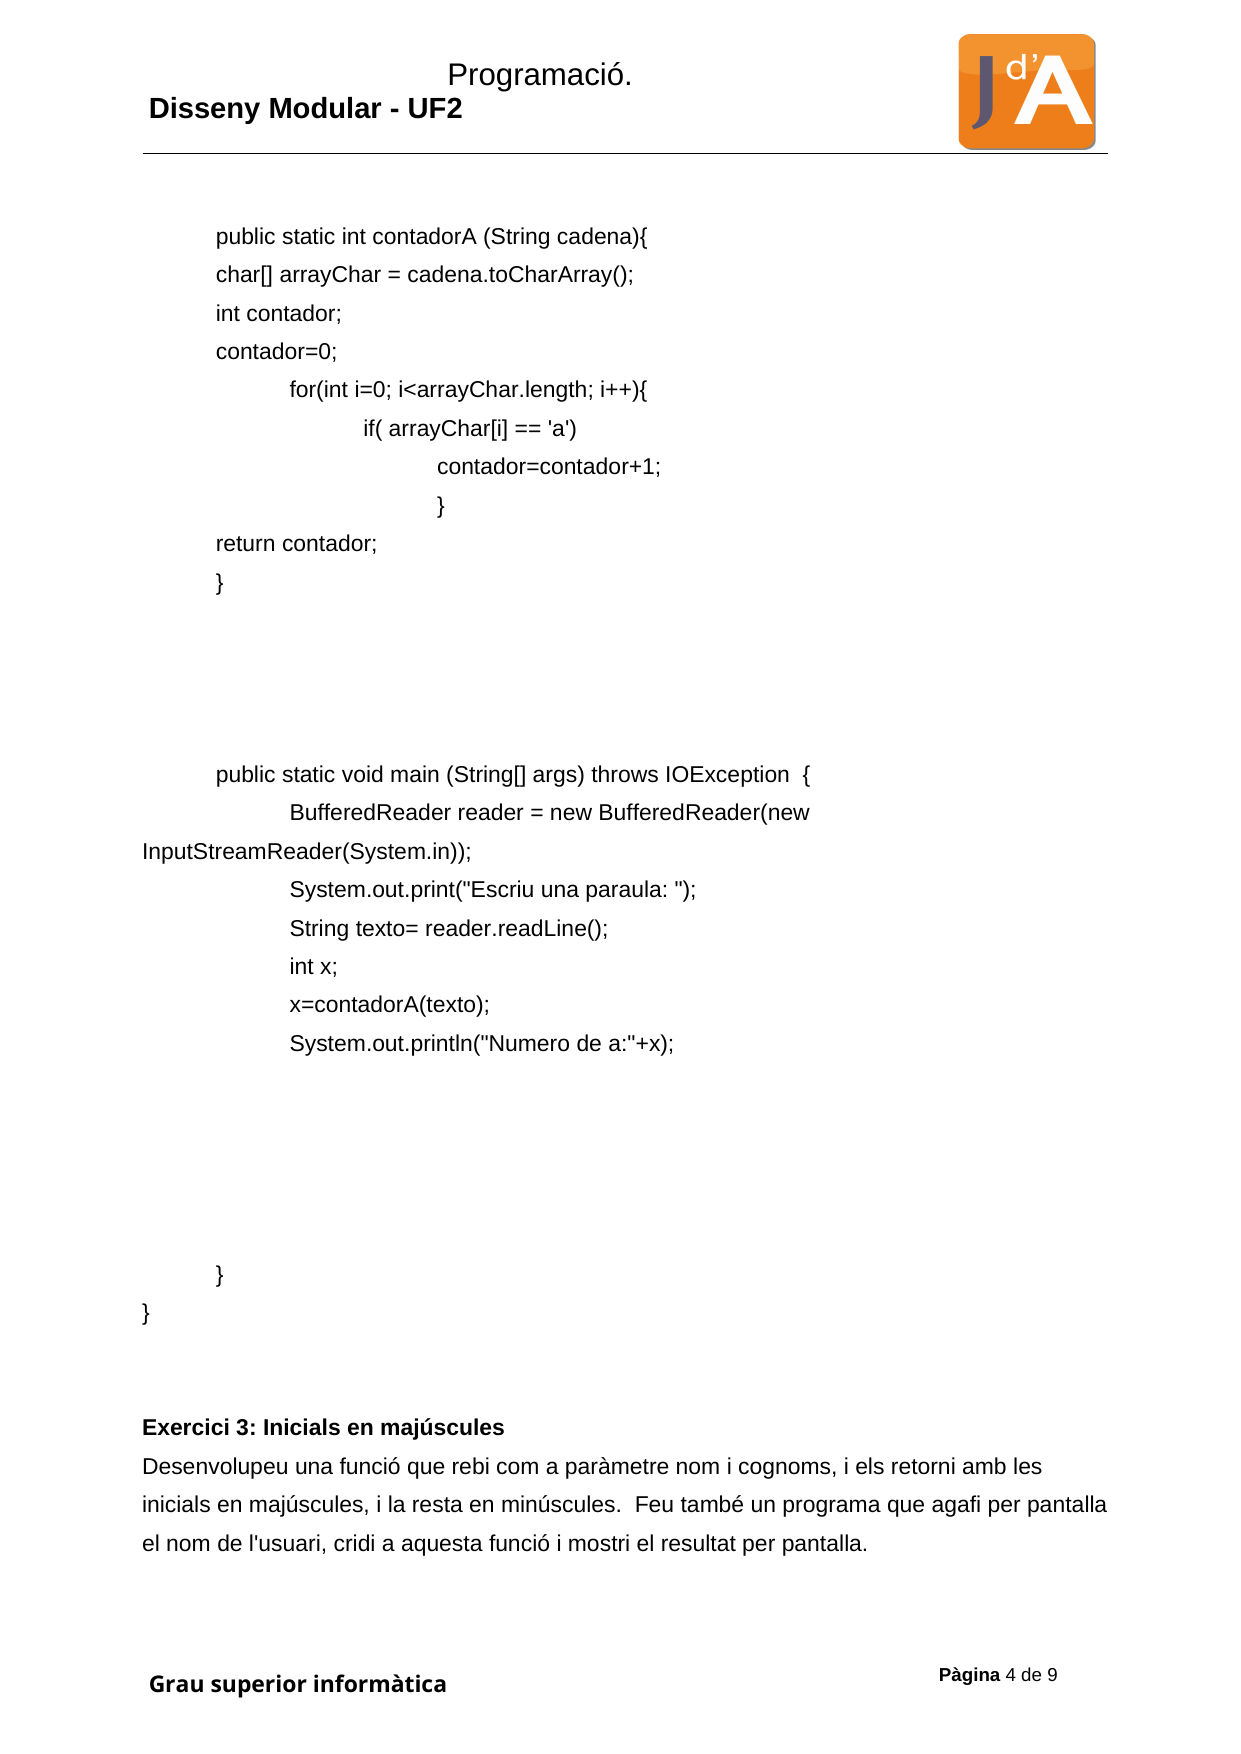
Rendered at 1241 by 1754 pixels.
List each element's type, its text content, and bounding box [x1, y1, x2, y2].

text int x; [142, 954, 1107, 979]
text public static int contadorA (String cadena){ [142, 223, 1107, 249]
text } [142, 569, 1107, 595]
text System.out.println("Numero de a:"+x); [142, 1031, 1107, 1056]
text BufferedReader reader = new BufferedReader(new InputStreamReader(System.in)); [142, 800, 1107, 864]
text if( arrayChar[i] == 'a') [142, 416, 1107, 441]
text System.out.print("Escriu una paraula: "); [142, 877, 1107, 902]
text return contador; [142, 531, 1107, 557]
text } [142, 1261, 1107, 1287]
text contador=contador+1; [142, 454, 1107, 480]
text x=contadorA(texto); [142, 992, 1107, 1018]
text char[] arrayChar = cadena.toCharArray(); [142, 262, 1107, 287]
text } [142, 1300, 1107, 1325]
text public static void main (String[] args) throws IOException { [142, 762, 1107, 787]
text int contador; [142, 300, 1107, 326]
picture [958, 34, 1096, 150]
text Desenvolupeu una funció que rebi com a paràmetre nom i cognoms, i els retorni amb les inicials en majúscules, i la resta en minúscules. Feu també un programa que agafi per pantalla el nom de l'usuari, cridi a aquesta funció i mostri el resultat per pantalla. [142, 1453, 1107, 1556]
text Exercici 3: Inicials en majúscules [142, 1415, 1107, 1441]
text } [142, 492, 1107, 518]
text String texto= reader.readLine(); [142, 915, 1107, 941]
text contador=0; [142, 339, 1107, 364]
text for(int i=0; i<arrayChar.length; i++){ [142, 377, 1107, 403]
